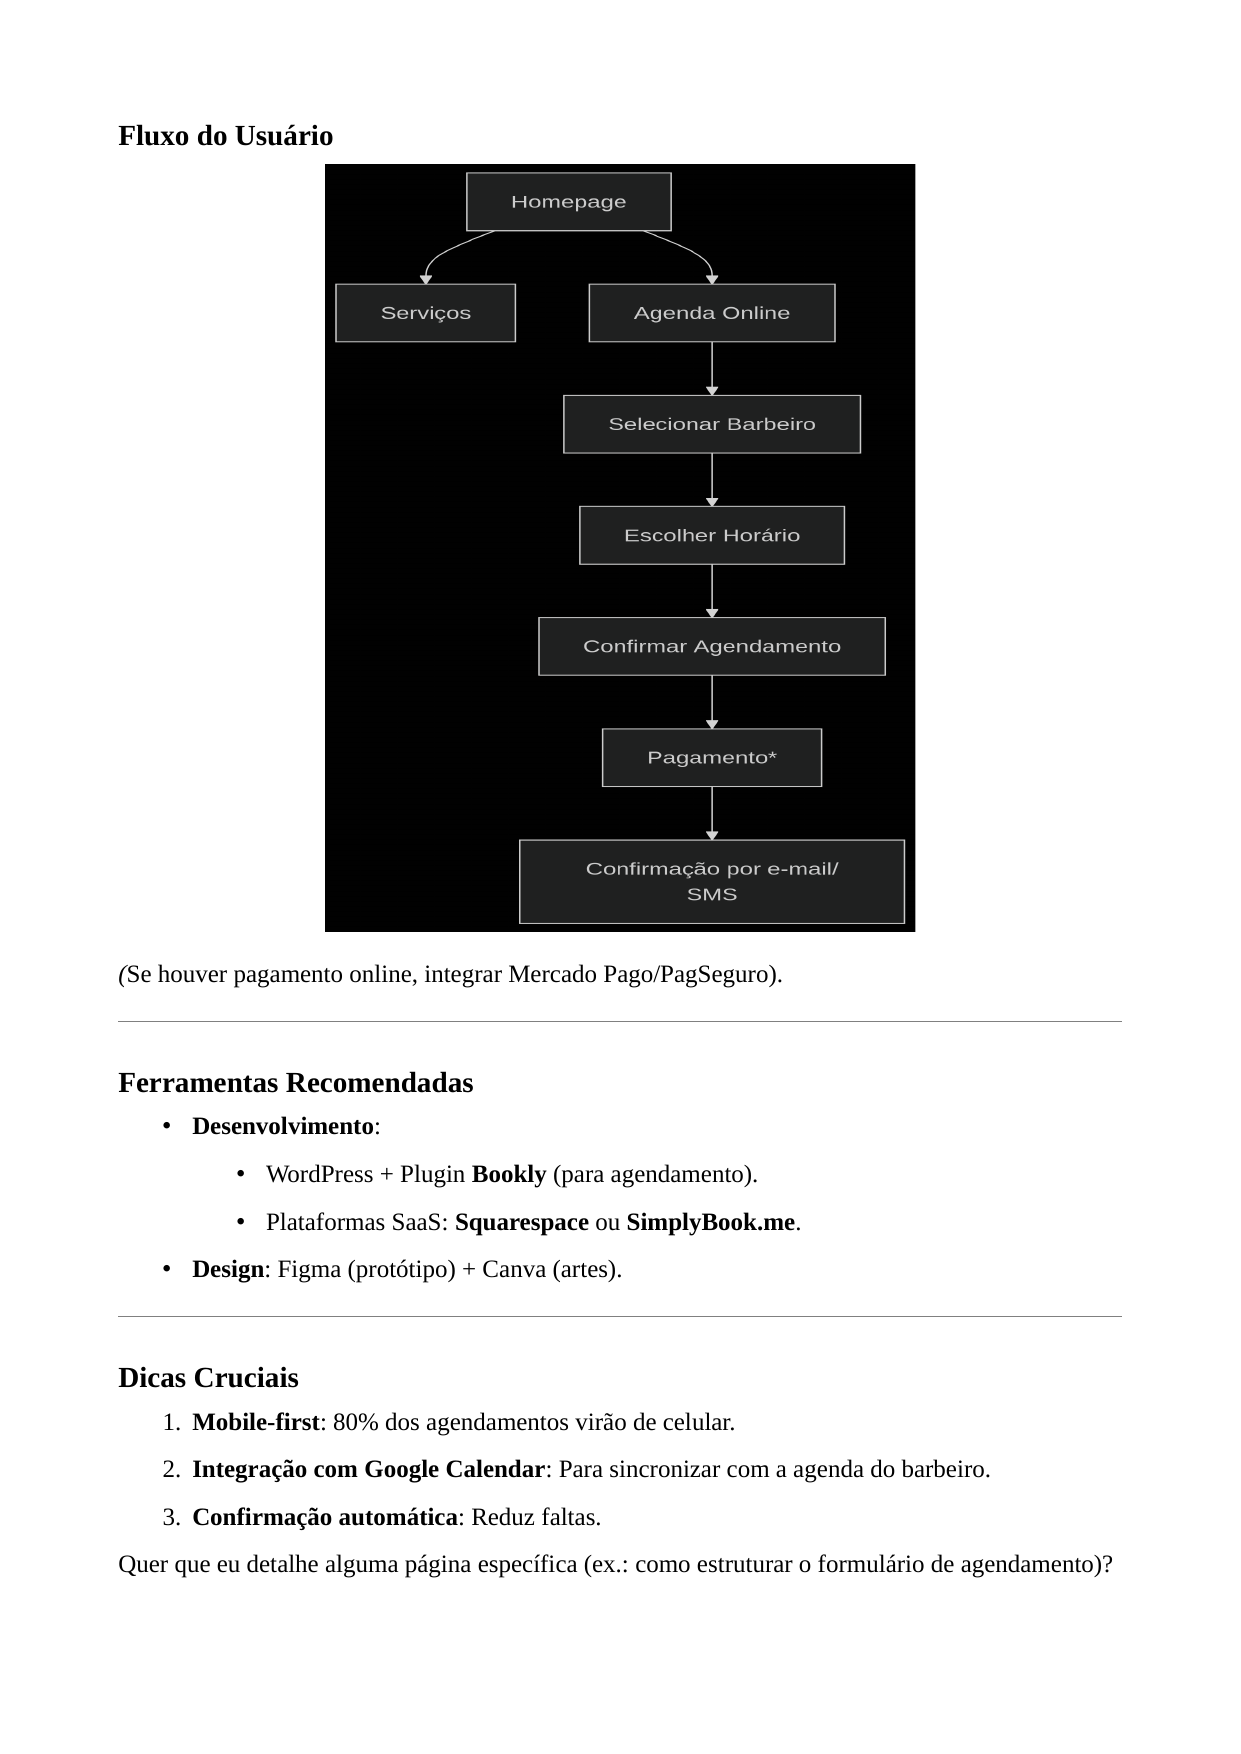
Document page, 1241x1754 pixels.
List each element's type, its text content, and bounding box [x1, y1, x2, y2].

list Desenvolvimento: [162, 1111, 1122, 1140]
picture [325, 164, 916, 932]
text (Se houver pagamento online, integrar Mercado Pago/PagSeguro). [118, 959, 1103, 988]
subtitle Fluxo do Usuário [118, 118, 1122, 152]
list Integração com Google Calendar: Para sincronizar com a agenda do barbeiro. [162, 1454, 1122, 1483]
text Quer que eu detalhe alguma página específica (ex.: como estruturar o formulário de agendamento)? [118, 1549, 1122, 1578]
list Confirmação automática: Reduz faltas. [162, 1502, 1122, 1531]
list Mobile-first: 80% dos agendamentos virão de celular. [162, 1407, 1122, 1435]
subtitle Dicas Cruciais [118, 1361, 1122, 1394]
list Plataformas SaaS: Squarespace ou SimplyBook.me. [236, 1207, 1122, 1235]
list WordPress + Plugin Bookly (para agendamento). [236, 1159, 1122, 1188]
subtitle Ferramentas Recomendadas [118, 1065, 1122, 1099]
list Design: Figma (protótipo) + Canva (artes). [162, 1254, 1122, 1283]
